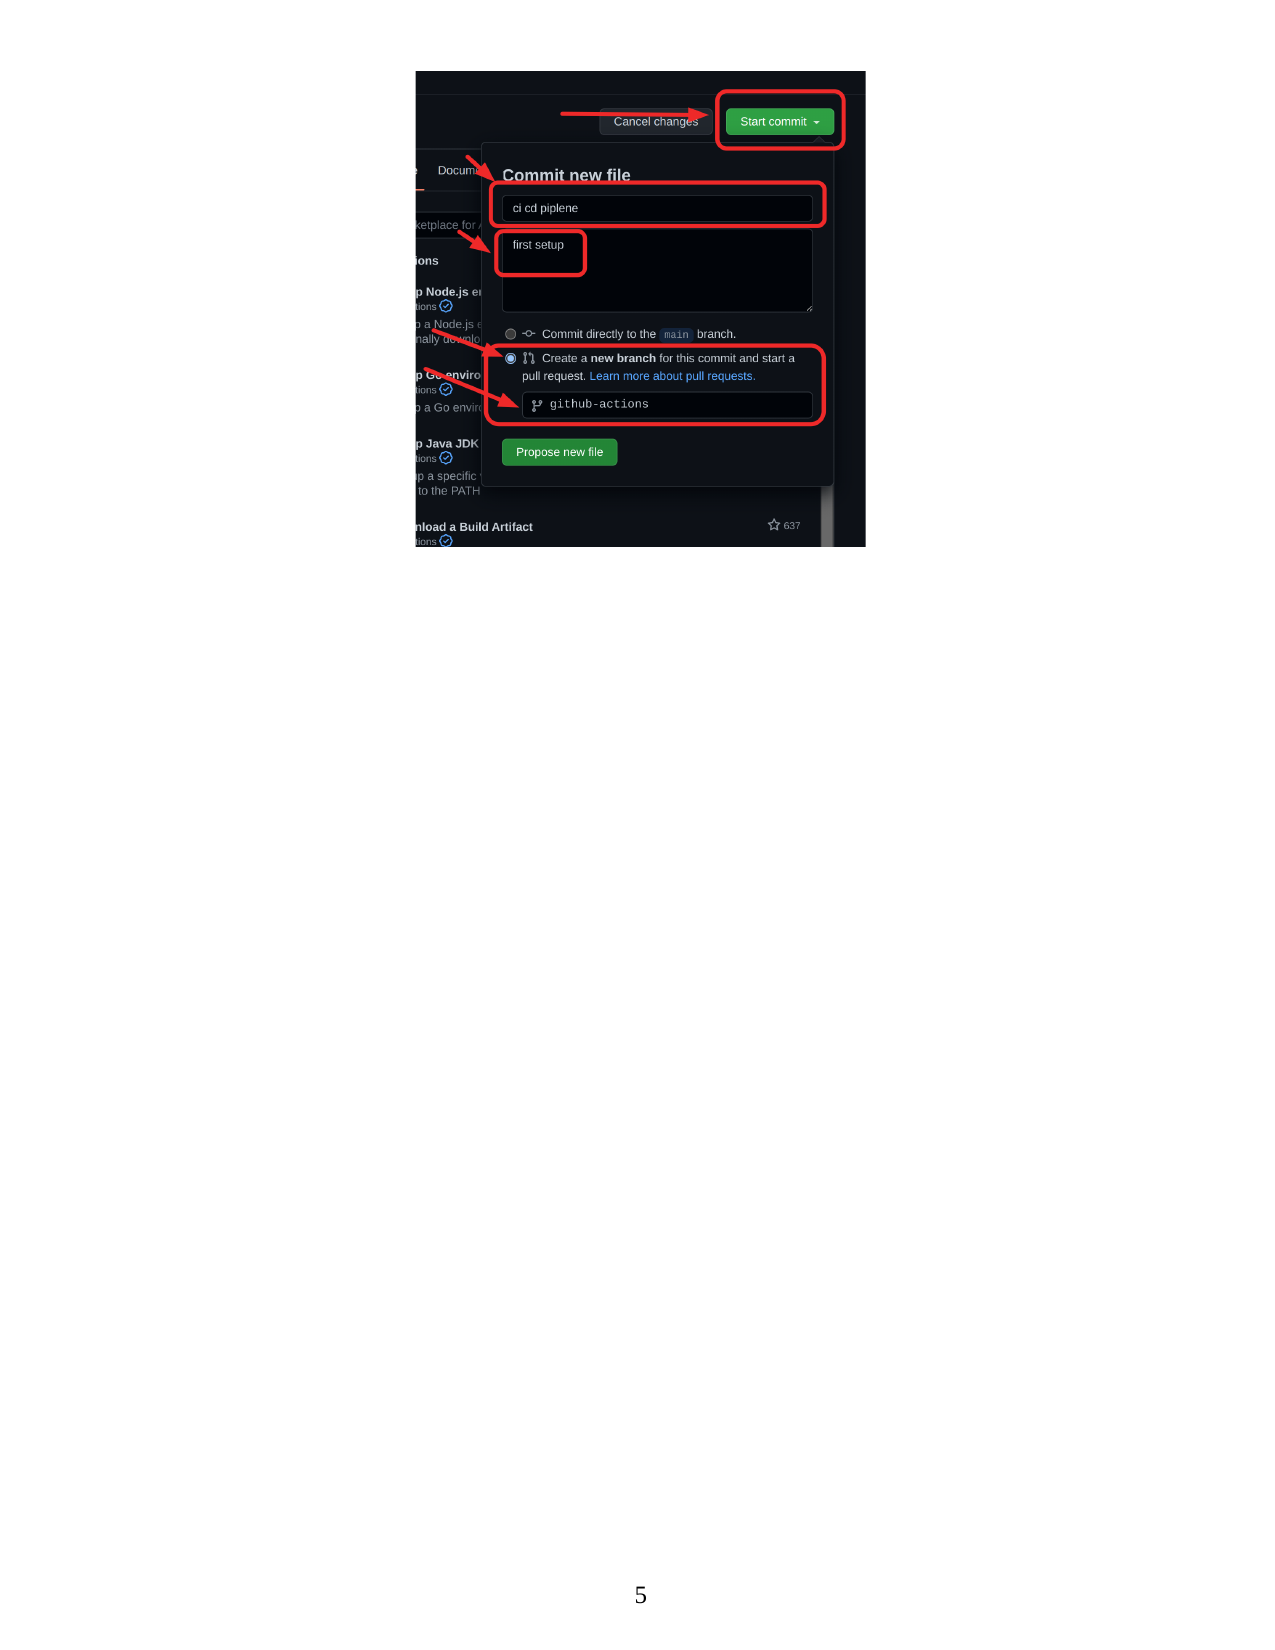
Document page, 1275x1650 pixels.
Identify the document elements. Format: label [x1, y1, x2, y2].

picture [415, 71, 866, 547]
